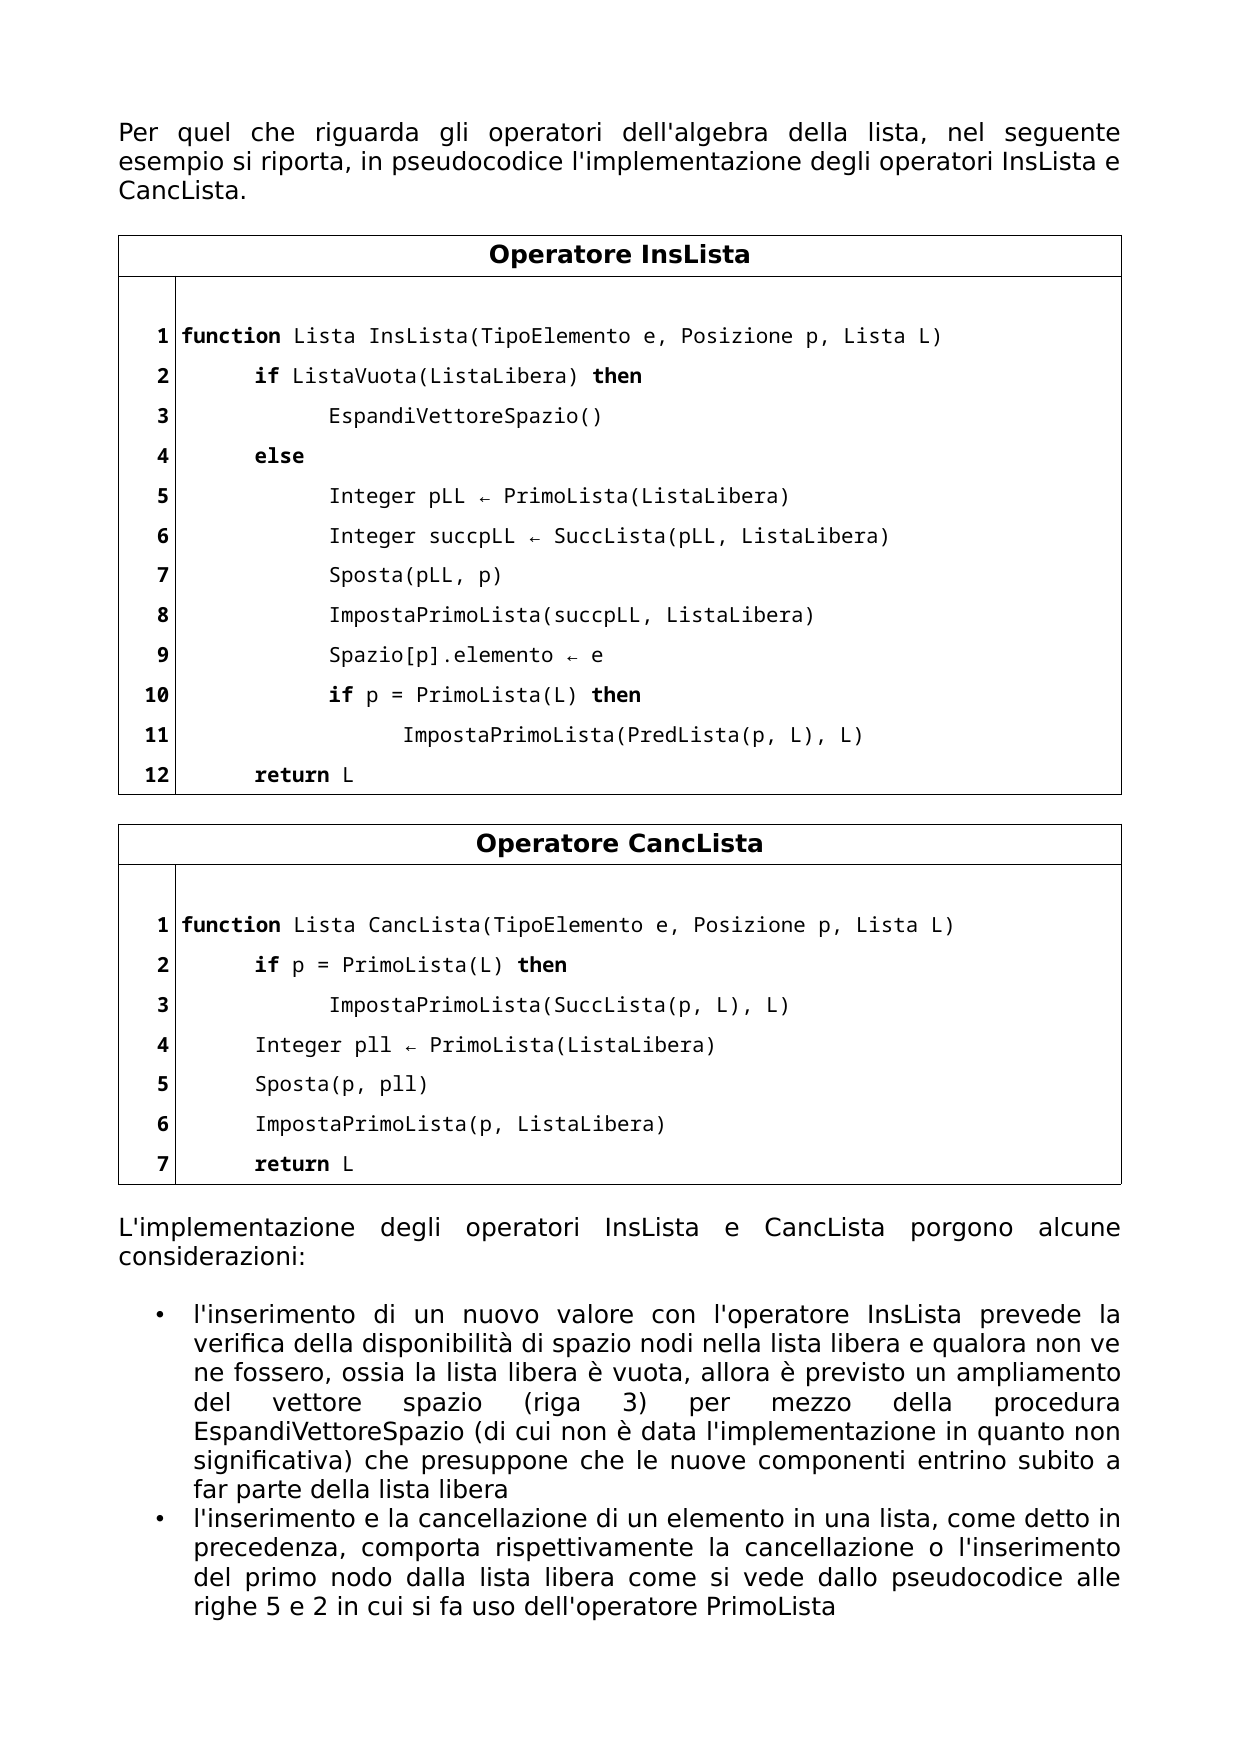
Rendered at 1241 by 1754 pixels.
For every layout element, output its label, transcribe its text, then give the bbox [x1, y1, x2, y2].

list l'inserimento di un nuovo valore con l'operatore InsLista prevede la verifica della disponibilità di spazio nodi nella lista libera e qualora non ve ne fossero, ossia la lista libera è vuota, allora è previsto un ampliamento del vettore spazio (riga 3) per mezzo della procedura EspandiVettoreSpazio (di cui non è data l'implementazione in quanto non significativa) che presuppone che le nuove componenti entrino subito a far parte della lista libera [156, 1300, 1122, 1504]
table_cell Sposta(pLL, p) [176, 555, 1121, 595]
table_cell Integer pll ← PrimoLista(ListaLibera) [176, 1024, 1121, 1064]
table_cell 8 [119, 595, 175, 635]
table_cell Sposta(p, pll) [176, 1064, 1121, 1104]
table_cell 7 [119, 555, 175, 595]
table_header Operatore CancLista [119, 825, 1121, 864]
table_cell 10 [119, 675, 175, 714]
table_cell 3 [119, 395, 175, 435]
table_cell 2 [119, 355, 175, 395]
table_cell 3 [119, 984, 175, 1024]
text Per quel che riguarda gli operatori dell'algebra della lista, nel seguente esempio si riporta, in pseudocodice l'implementazione degli operatori InsLista e CancLista. [118, 118, 1122, 206]
table_cell if p = PrimoLista(L) then [176, 944, 1121, 984]
table_header Operatore InsLista [119, 236, 1121, 276]
table_cell ImpostaPrimoLista(succpLL, ListaLibera) [176, 595, 1121, 635]
table_cell [119, 865, 175, 904]
table_cell Spazio[p].elemento ← e [176, 635, 1121, 674]
table_cell 4 [119, 1024, 175, 1064]
table_cell return L [176, 1144, 1121, 1183]
table_cell Integer succpLL ← SuccLista(pLL, ListaLibera) [176, 515, 1121, 555]
list l'inserimento e la cancellazione di un elemento in una lista, come detto in precedenza, comporta rispettivamente la cancellazione o l'inserimento del primo nodo dalla lista libera come si vede dallo pseudocodice alle righe 5 e 2 in cui si fa uso dell'operatore PrimoLista [156, 1504, 1122, 1621]
table_cell 5 [119, 1064, 175, 1104]
table_cell 9 [119, 635, 175, 674]
table_cell 1 [119, 316, 175, 355]
table_cell ImpostaPrimoLista(p, ListaLibera) [176, 1104, 1121, 1144]
table_cell ImpostaPrimoLista(SuccLista(p, L), L) [176, 984, 1121, 1024]
table_cell 6 [119, 1104, 175, 1144]
table_cell 11 [119, 715, 175, 754]
table_cell 4 [119, 435, 175, 475]
table_cell 6 [119, 515, 175, 555]
table_cell 2 [119, 944, 175, 984]
text L'implementazione degli operatori InsLista e CancLista porgono alcune considerazioni: [118, 1213, 1122, 1271]
table_cell EspandiVettoreSpazio() [176, 395, 1121, 435]
table_cell 7 [119, 1144, 175, 1183]
table_cell 5 [119, 475, 175, 515]
table_cell function Lista InsLista(TipoElemento e, Posizione p, Lista L) [176, 316, 1121, 355]
table_cell if p = PrimoLista(L) then [176, 675, 1121, 714]
table_cell return L [176, 754, 1121, 794]
table_cell function Lista CancLista(TipoElemento e, Posizione p, Lista L) [176, 904, 1121, 944]
table_cell ImpostaPrimoLista(PredLista(p, L), L) [176, 715, 1121, 754]
table_cell [119, 277, 175, 316]
table_cell if ListaVuota(ListaLibera) then [176, 355, 1121, 395]
table_cell [176, 277, 1121, 316]
table_cell else [176, 435, 1121, 475]
table_cell Integer pLL ← PrimoLista(ListaLibera) [176, 475, 1121, 515]
table_cell [176, 865, 1121, 904]
table_cell 1 [119, 904, 175, 944]
table_cell 12 [119, 754, 175, 794]
